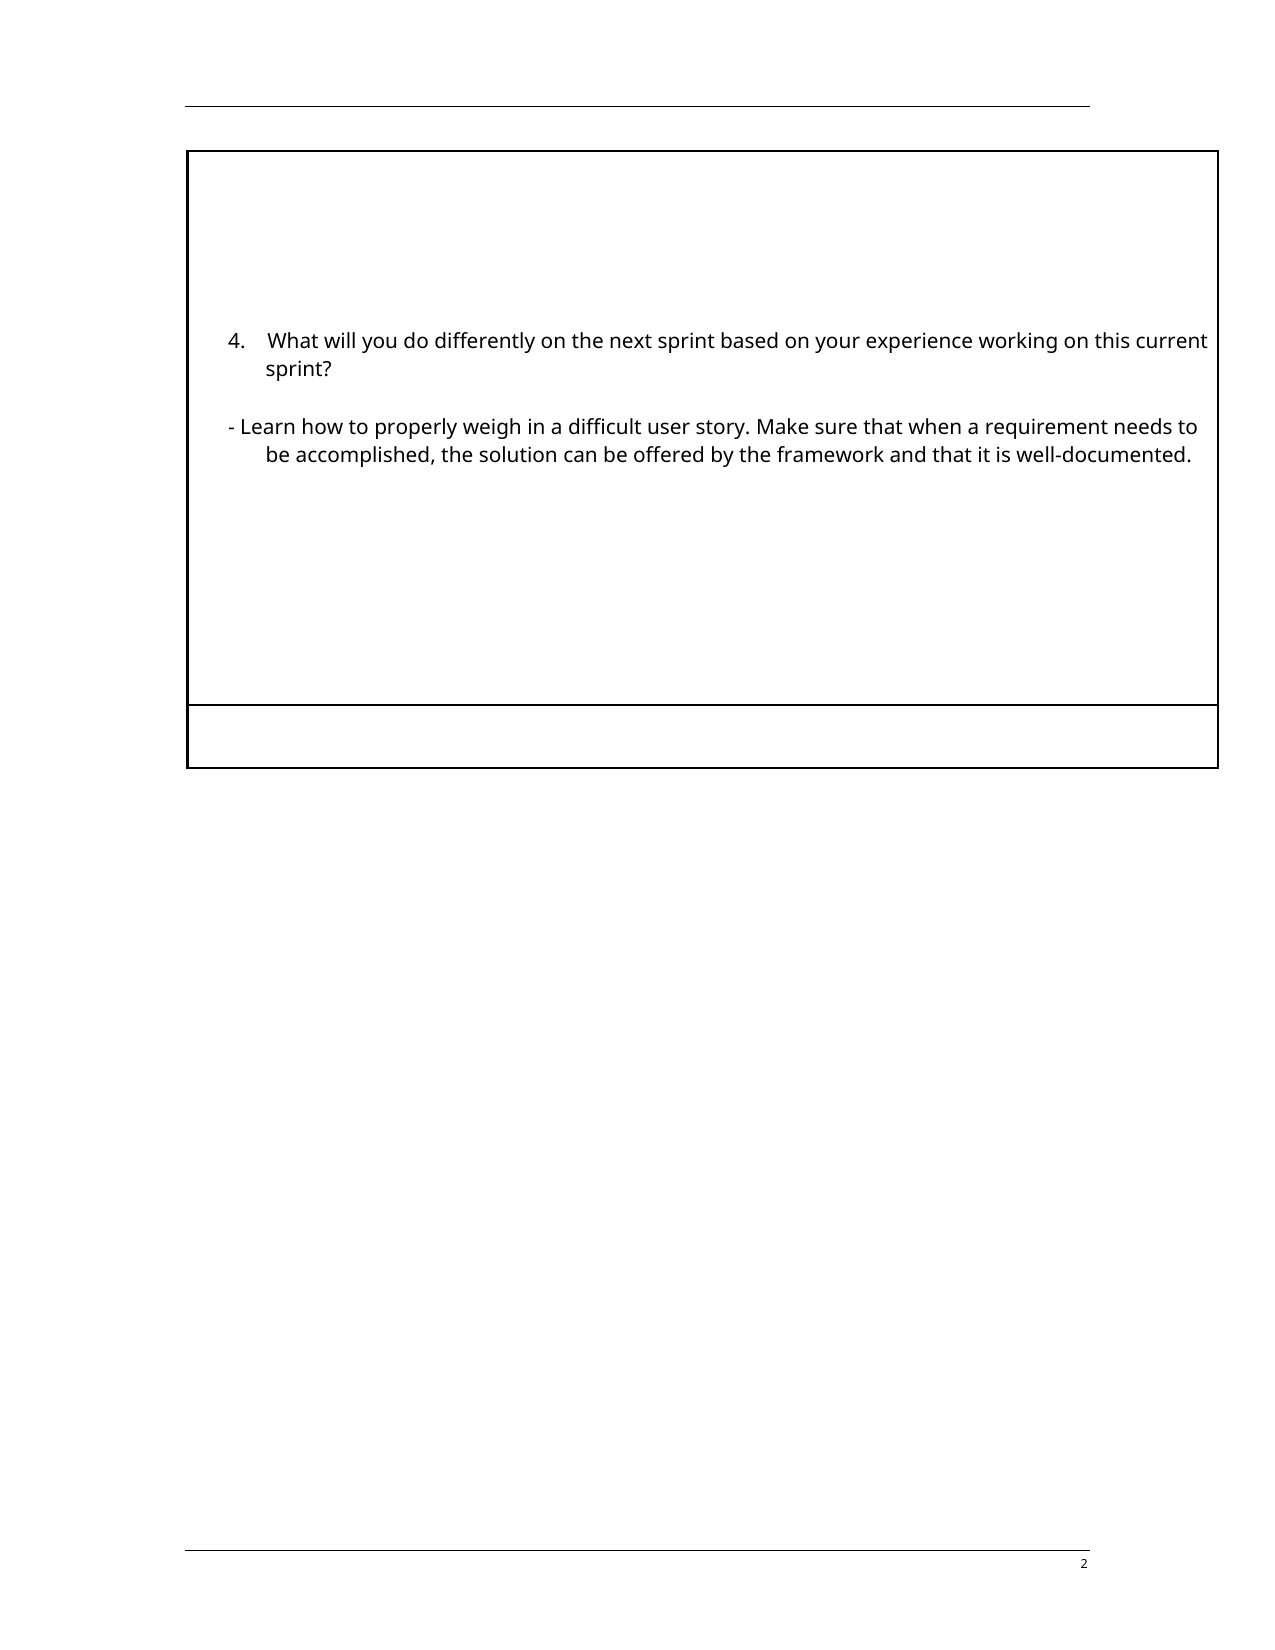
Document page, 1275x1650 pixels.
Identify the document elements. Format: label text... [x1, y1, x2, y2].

table_cell [189, 706, 1217, 767]
table_cell 4. What will you do differently on the next sprint based on your experience working on this current sprint? - Learn how to properly weigh in a difficult user story. Make sure that when a requirement needs to be accomplished, the solution can be offered by the framework and that it is well-documented. [189, 152, 1217, 704]
